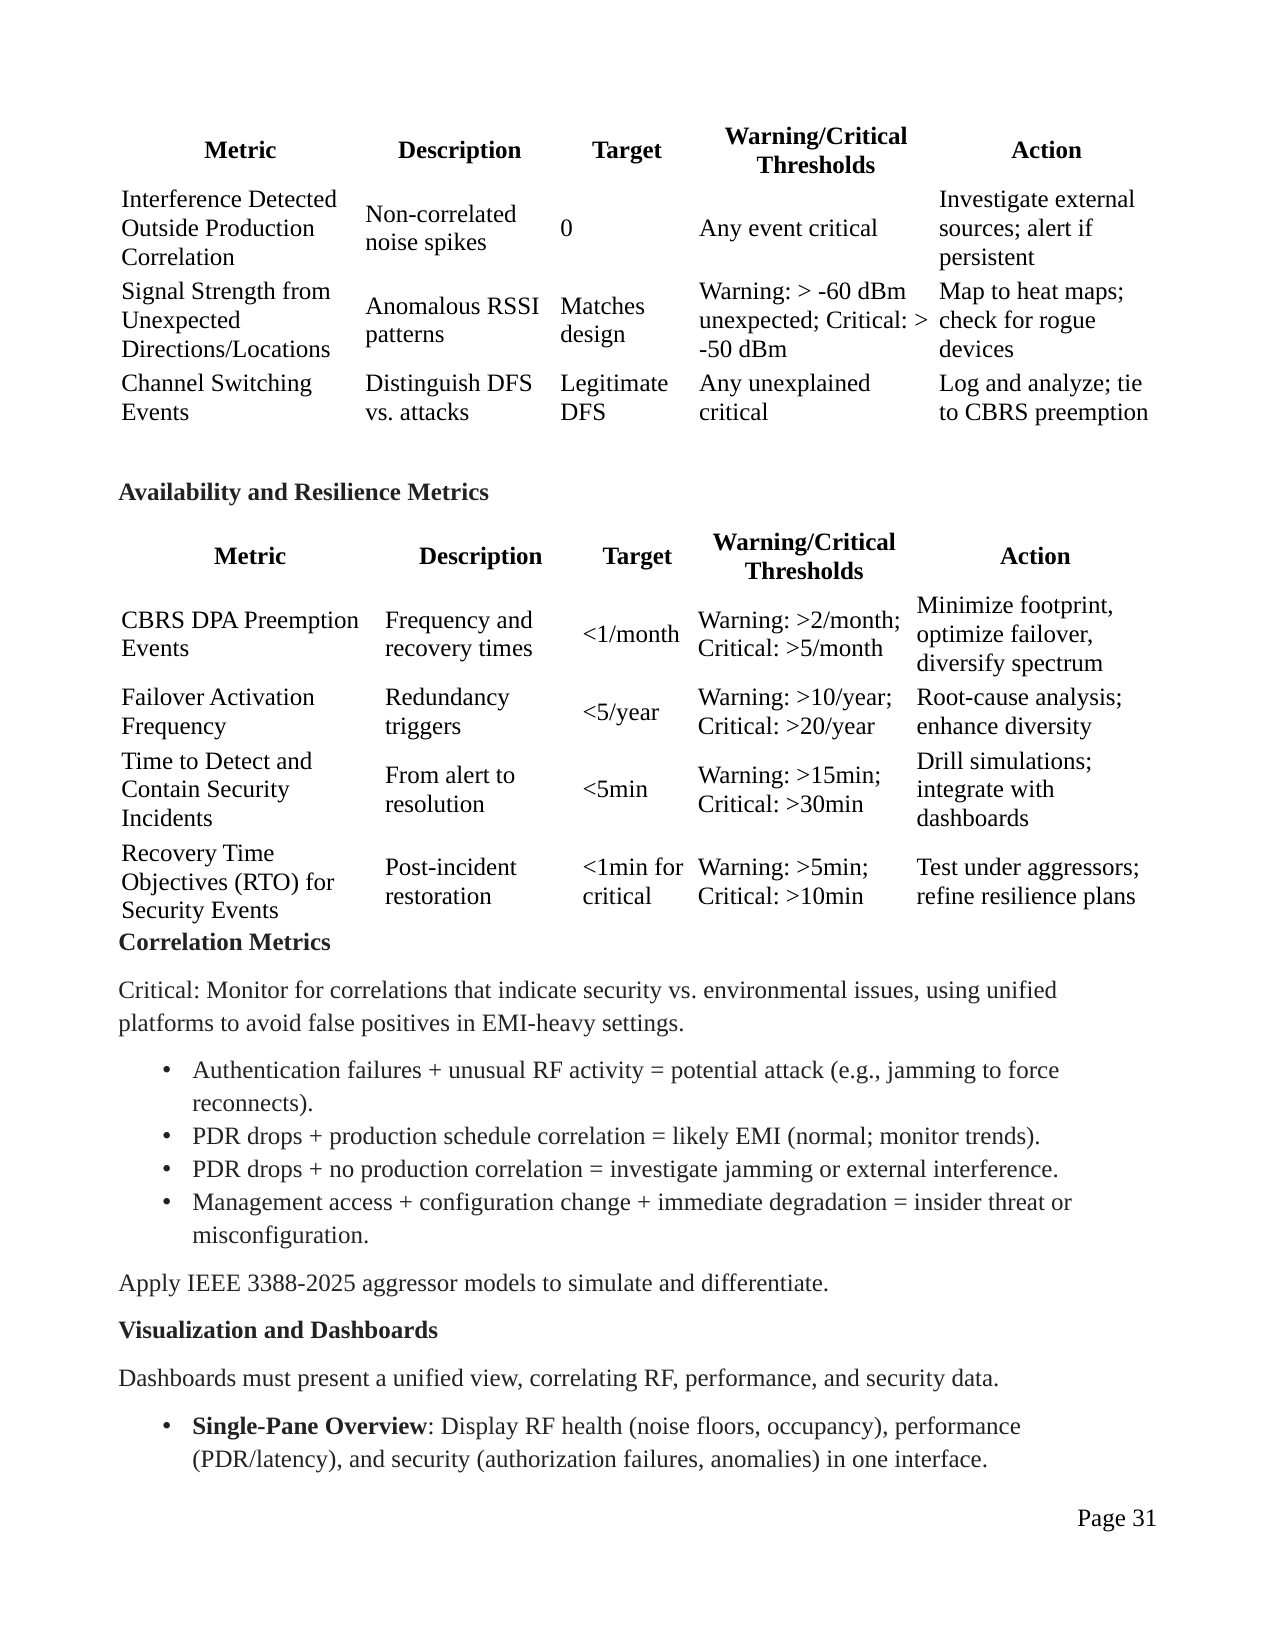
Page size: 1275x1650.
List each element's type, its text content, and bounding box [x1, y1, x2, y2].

table_cell <1/month [580, 588, 695, 679]
table_cell Frequency and recovery times [382, 588, 579, 679]
table_header Action [914, 524, 1157, 587]
table_header Description [362, 118, 557, 181]
table_cell Legitimate DFS [557, 366, 696, 429]
table_cell Log and analyze; tie to CBRS preemption [936, 366, 1157, 429]
table_cell Map to heat maps; check for rogue devices [936, 274, 1157, 366]
table_cell Failover Activation Frequency [118, 680, 382, 743]
table_cell <5min [580, 743, 695, 835]
table_cell Investigate external sources; alert if persistent [936, 181, 1157, 273]
table_cell <5/year [580, 680, 695, 743]
table_cell Warning: > -60 dBm unexpected; Critical: > -50 dBm [696, 274, 936, 366]
table_cell Drill simulations; integrate with dashboards [914, 743, 1157, 835]
table_header Description [382, 524, 579, 587]
subtitle Availability and Resilience Metrics [118, 477, 1157, 505]
table_cell Post-incident restoration [382, 835, 579, 927]
table_cell Warning: >10/year; Critical: >20/year [695, 680, 913, 743]
table_cell Channel Switching Events [118, 366, 362, 429]
table_cell Warning: >5min; Critical: >10min [695, 835, 913, 927]
list Authentication failures + unusual RF activity = potential attack (e.g., jamming to force reconnects). [162, 1055, 1157, 1117]
table_cell Signal Strength from Unexpected Directions/Locations [118, 274, 362, 366]
table_cell Matches design [557, 274, 696, 366]
list Management access + configuration change + immediate degradation = insider threat or misconfiguration. [162, 1187, 1157, 1249]
table_cell Recovery Time Objectives (RTO) for Security Events [118, 835, 382, 927]
table_cell Warning: >15min; Critical: >30min [695, 743, 913, 835]
list PDR drops + no production correlation = investigate jamming or external interference. [162, 1154, 1157, 1183]
table_cell From alert to resolution [382, 743, 579, 835]
list Single-Pane Overview: Display RF health (noise floors, occupancy), performance (PDR/latency), and security (authorization failures, anomalies) in one interface. [162, 1411, 1157, 1473]
table_cell Non-correlated noise spikes [362, 181, 557, 273]
text Critical: Monitor for correlations that indicate security vs. environmental issues, using unified platforms to avoid false positives in EMI-heavy settings. [118, 975, 1157, 1036]
table_cell Redundancy triggers [382, 680, 579, 743]
table_header Target [580, 524, 695, 587]
table_cell Minimize footprint, optimize failover, diversify spectrum [914, 588, 1157, 679]
table_cell CBRS DPA Preemption Events [118, 588, 382, 679]
table_cell Anomalous RSSI patterns [362, 274, 557, 366]
table_header Metric [118, 118, 362, 181]
table_cell Any unexplained critical [696, 366, 936, 429]
table_cell Any event critical [696, 181, 936, 273]
table_header Metric [118, 524, 382, 587]
table_header Warning/Critical Thresholds [695, 524, 913, 587]
table_cell 0 [557, 181, 696, 273]
table_cell Test under aggressors; refine resilience plans [914, 835, 1157, 927]
text Apply IEEE 3388-2025 aggressor models to simulate and differentiate. [118, 1268, 1157, 1297]
subtitle Correlation Metrics [118, 927, 1157, 956]
subtitle Visualization and Dashboards [118, 1316, 1157, 1344]
table_cell Interference Detected Outside Production Correlation [118, 181, 362, 273]
list PDR drops + production schedule correlation = likely EMI (normal; monitor trends). [162, 1121, 1157, 1150]
table_cell Distinguish DFS vs. attacks [362, 366, 557, 429]
table_header Action [936, 118, 1157, 181]
text Dashboards must present a unified view, correlating RF, performance, and security data. [118, 1363, 1157, 1392]
table_cell Root-cause analysis; enhance diversity [914, 680, 1157, 743]
table_cell <1min for critical [580, 835, 695, 927]
table_header Target [557, 118, 696, 181]
table_cell Warning: >2/month; Critical: >5/month [695, 588, 913, 679]
table_cell Time to Detect and Contain Security Incidents [118, 743, 382, 835]
table_header Warning/Critical Thresholds [696, 118, 936, 181]
